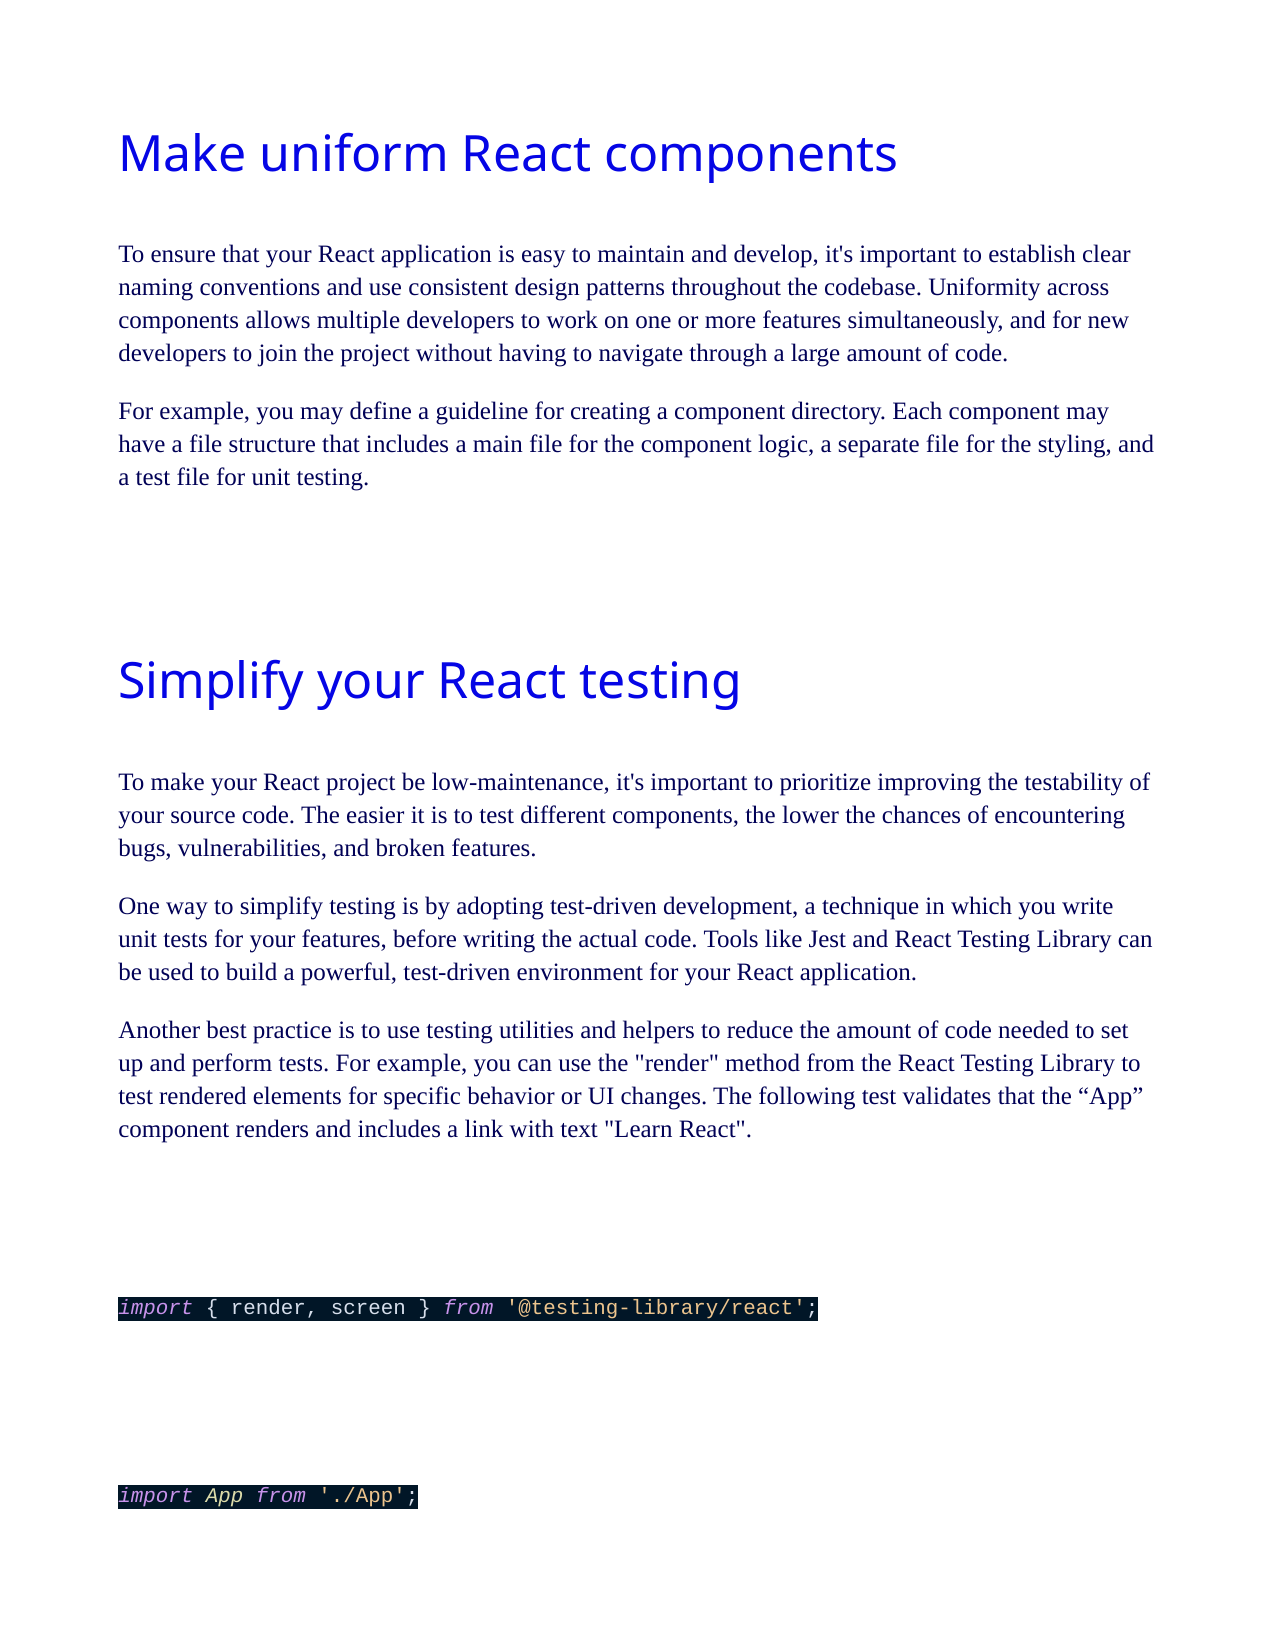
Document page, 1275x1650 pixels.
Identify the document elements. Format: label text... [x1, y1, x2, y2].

text Another best practice is to use testing utilities and helpers to reduce the amount of code needed to set up and perform tests. For example, you can use the "render" method from the React Testing Library to test rendered elements for specific behavior or UI changes. The following test validates that the “App” component renders and includes a link with text "Learn React". [118, 1015, 1157, 1143]
text For example, you may define a guideline for creating a component directory. Each component may have a file structure that includes a main file for the component logic, a separate file for the styling, and a test file for unit testing. [118, 396, 1157, 491]
subtitle Simplify your React testing [118, 646, 1157, 714]
text import App from './App'; [118, 1485, 1157, 1509]
text One way to simplify testing is by adopting test-driven development, a technique in which you write unit tests for your features, before writing the actual code. Tools like Jest and React Testing Library can be used to build a powerful, test-driven environment for your React application. [118, 891, 1157, 986]
subtitle Make uniform React components [118, 118, 1157, 186]
text import { render, screen } from '@testing-library/react'; [118, 1297, 1157, 1321]
text To make your React project be low-maintenance, it's important to prioritize improving the testability of your source code. The easier it is to test different components, the lower the chances of encountering bugs, vulnerabilities, and broken features. [118, 767, 1157, 862]
text To ensure that your React application is easy to maintain and develop, it's important to establish clear naming conventions and use consistent design patterns throughout the codebase. Uniformity across components allows multiple developers to work on one or more features simultaneously, and for new developers to join the project without having to navigate through a large amount of code. [118, 239, 1157, 367]
